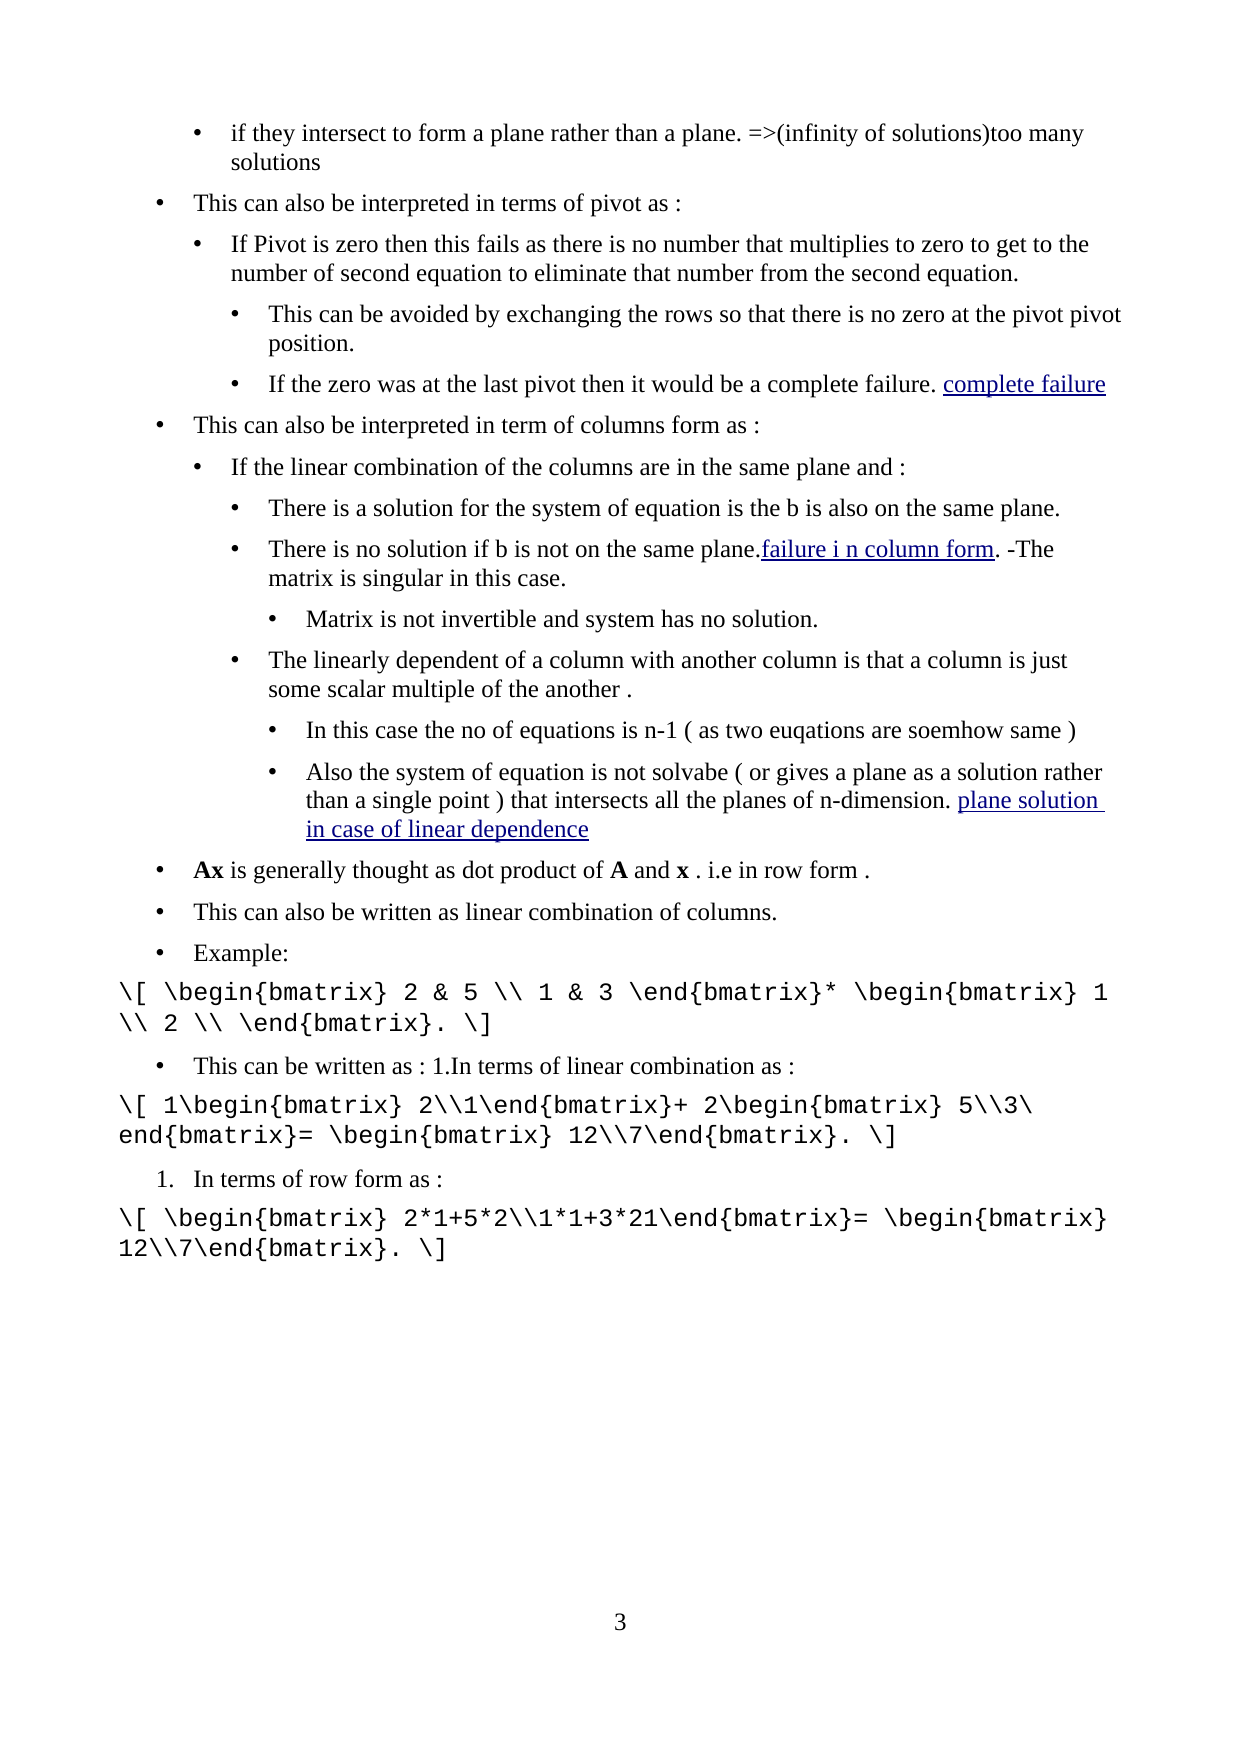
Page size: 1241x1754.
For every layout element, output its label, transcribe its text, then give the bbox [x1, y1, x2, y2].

list This can also be interpreted in term of columns form as : [156, 411, 1122, 439]
list Also the system of equation is not solvabe ( or gives a plane as a solution rather than a single point ) that intersects all the planes of n-dimension. plane solution in case of linear dependence [268, 757, 1122, 843]
list In terms of row form as : [156, 1164, 1122, 1193]
list In this case the no of equations is n-1 ( as two euqations are soemhow same ) [268, 716, 1122, 744]
text \[ 1\begin{bmatrix} 2\\1\end{bmatrix}+ 2\begin{bmatrix} 5\\3\end{bmatrix}= \begin{bmatrix} 12\\7\end{bmatrix}. \] [118, 1092, 1122, 1151]
list Ax is generally thought as dot product of A and x . i.e in row form . [156, 856, 1122, 884]
list This can also be interpreted in terms of pivot as : [156, 188, 1122, 217]
list if they intersect to form a plane rather than a plane. =>(infinity of solutions)too many solutions [193, 118, 1122, 176]
list There is a solution for the system of equation is the b is also on the same plane. [231, 493, 1122, 522]
text \[ \begin{bmatrix} 2 & 5 \\ 1 & 3 \end{bmatrix}* \begin{bmatrix} 1 \\ 2 \\ \end{bmatrix}. \] [118, 979, 1122, 1038]
text \[ \begin{bmatrix} 2*1+5*2\\1*1+3*21\end{bmatrix}= \begin{bmatrix} 12\\7\end{bmatrix}. \] [118, 1205, 1122, 1264]
list Matrix is not invertible and system has no solution. [268, 604, 1122, 633]
list If the linear combination of the columns are in the same plane and : [193, 452, 1122, 481]
list This can be written as : 1.In terms of linear combination as : [156, 1051, 1122, 1080]
list If Pivot is zero then this fails as there is no number that multiplies to zero to get to the number of second equation to eliminate that number from the second equation. [193, 229, 1122, 287]
list The linearly dependent of a column with another column is that a column is just some scalar multiple of the another . [231, 646, 1122, 703]
list This can be avoided by exchanging the rows so that there is no zero at the pivot pivot position. [231, 299, 1122, 357]
list There is no solution if b is not on the same plane.failure i n column form. -The matrix is singular in this case. [231, 534, 1122, 592]
list If the zero was at the last pivot then it would be a complete failure. complete failure [231, 369, 1122, 398]
list This can also be written as linear combination of columns. [156, 897, 1122, 926]
list Example: [156, 938, 1122, 967]
